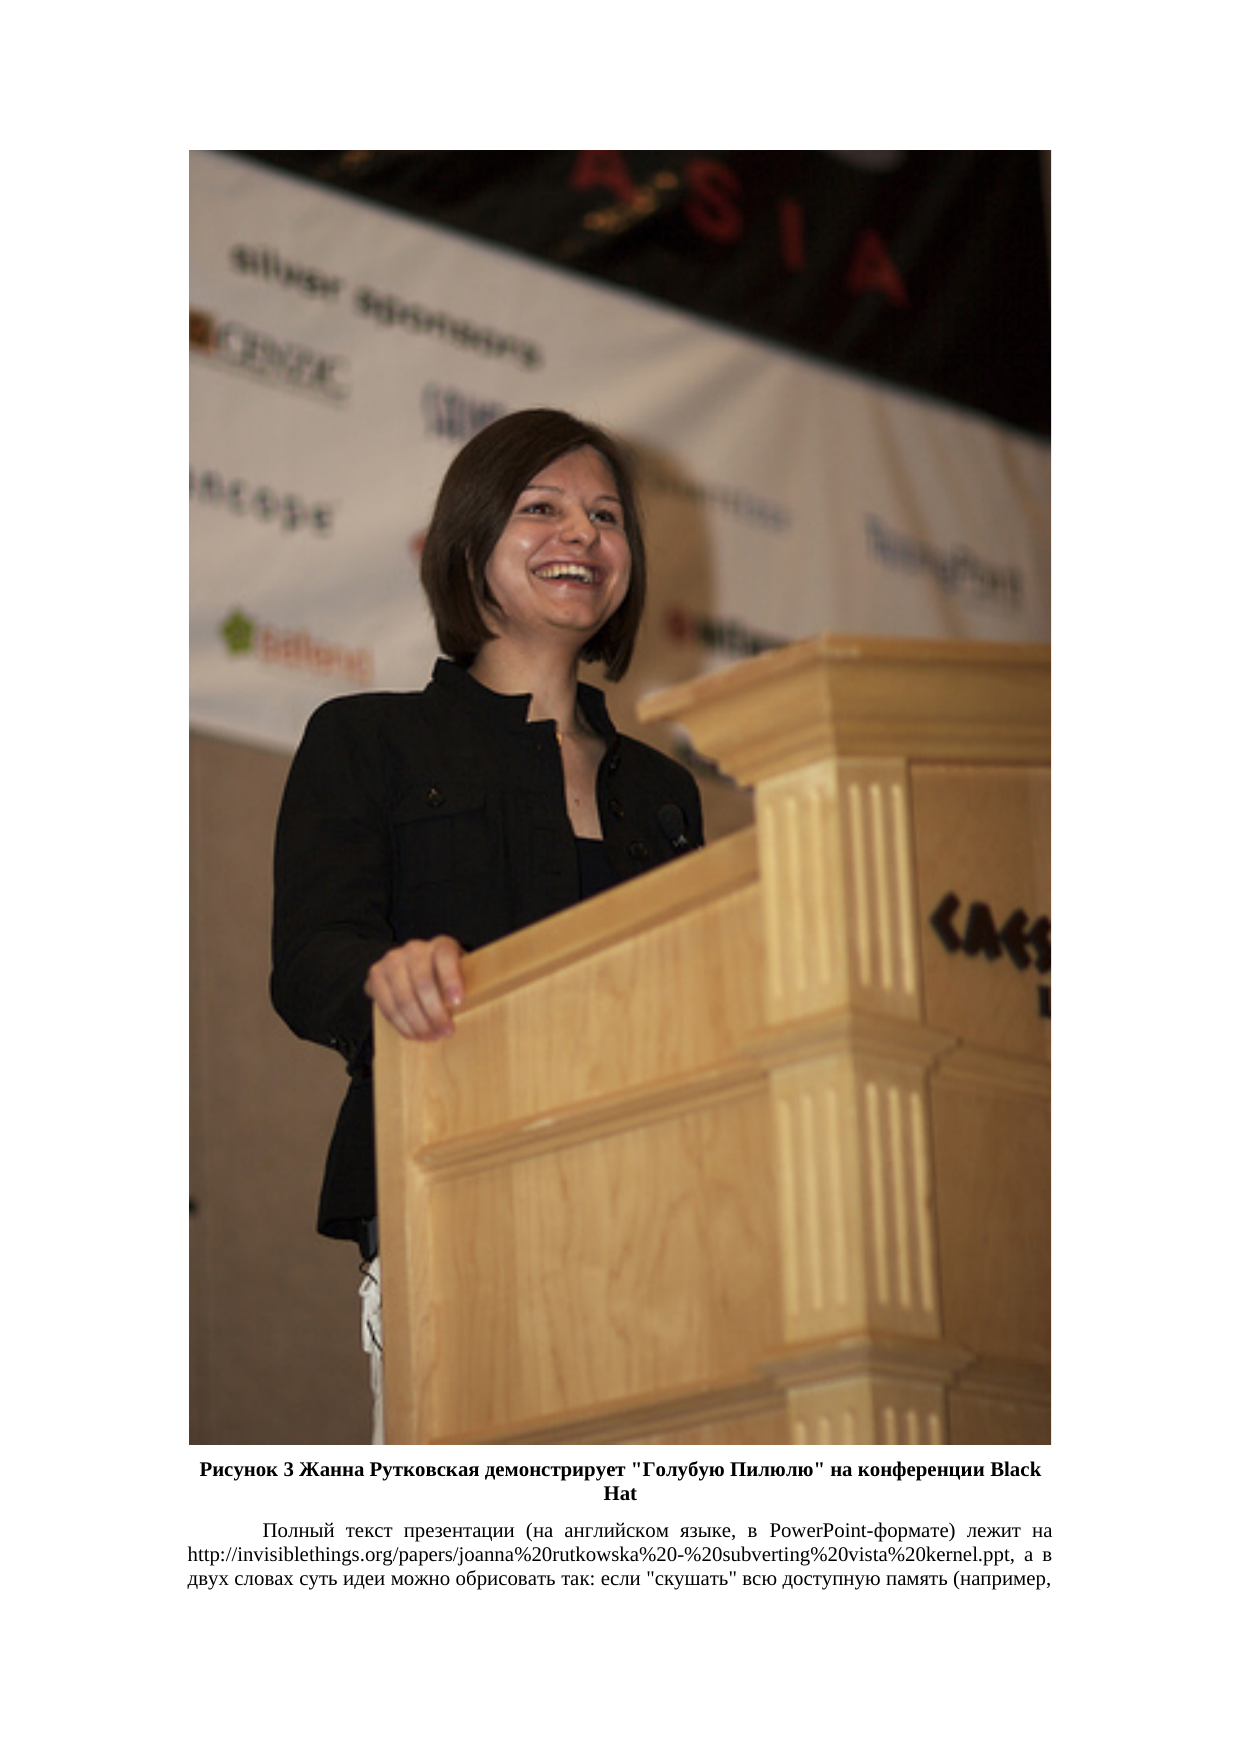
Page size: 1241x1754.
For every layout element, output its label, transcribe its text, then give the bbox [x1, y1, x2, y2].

text Полный текст презентации (на английском языке, в PowerPoint-формате) лежит на http://invisiblethings.org/papers/joanna%20rutkowska%20-%20subverting%20vista%20kernel.ppt, а в двух словах суть идеи можно обрисовать так: если "скушать" всю доступную память (например, [187, 1518, 1053, 1590]
text Рисунок 3 Жанна Рутковская демонстрирует "Голубую Пилюлю" на конференции Black Hat [187, 1457, 1053, 1505]
picture [189, 150, 1052, 1445]
